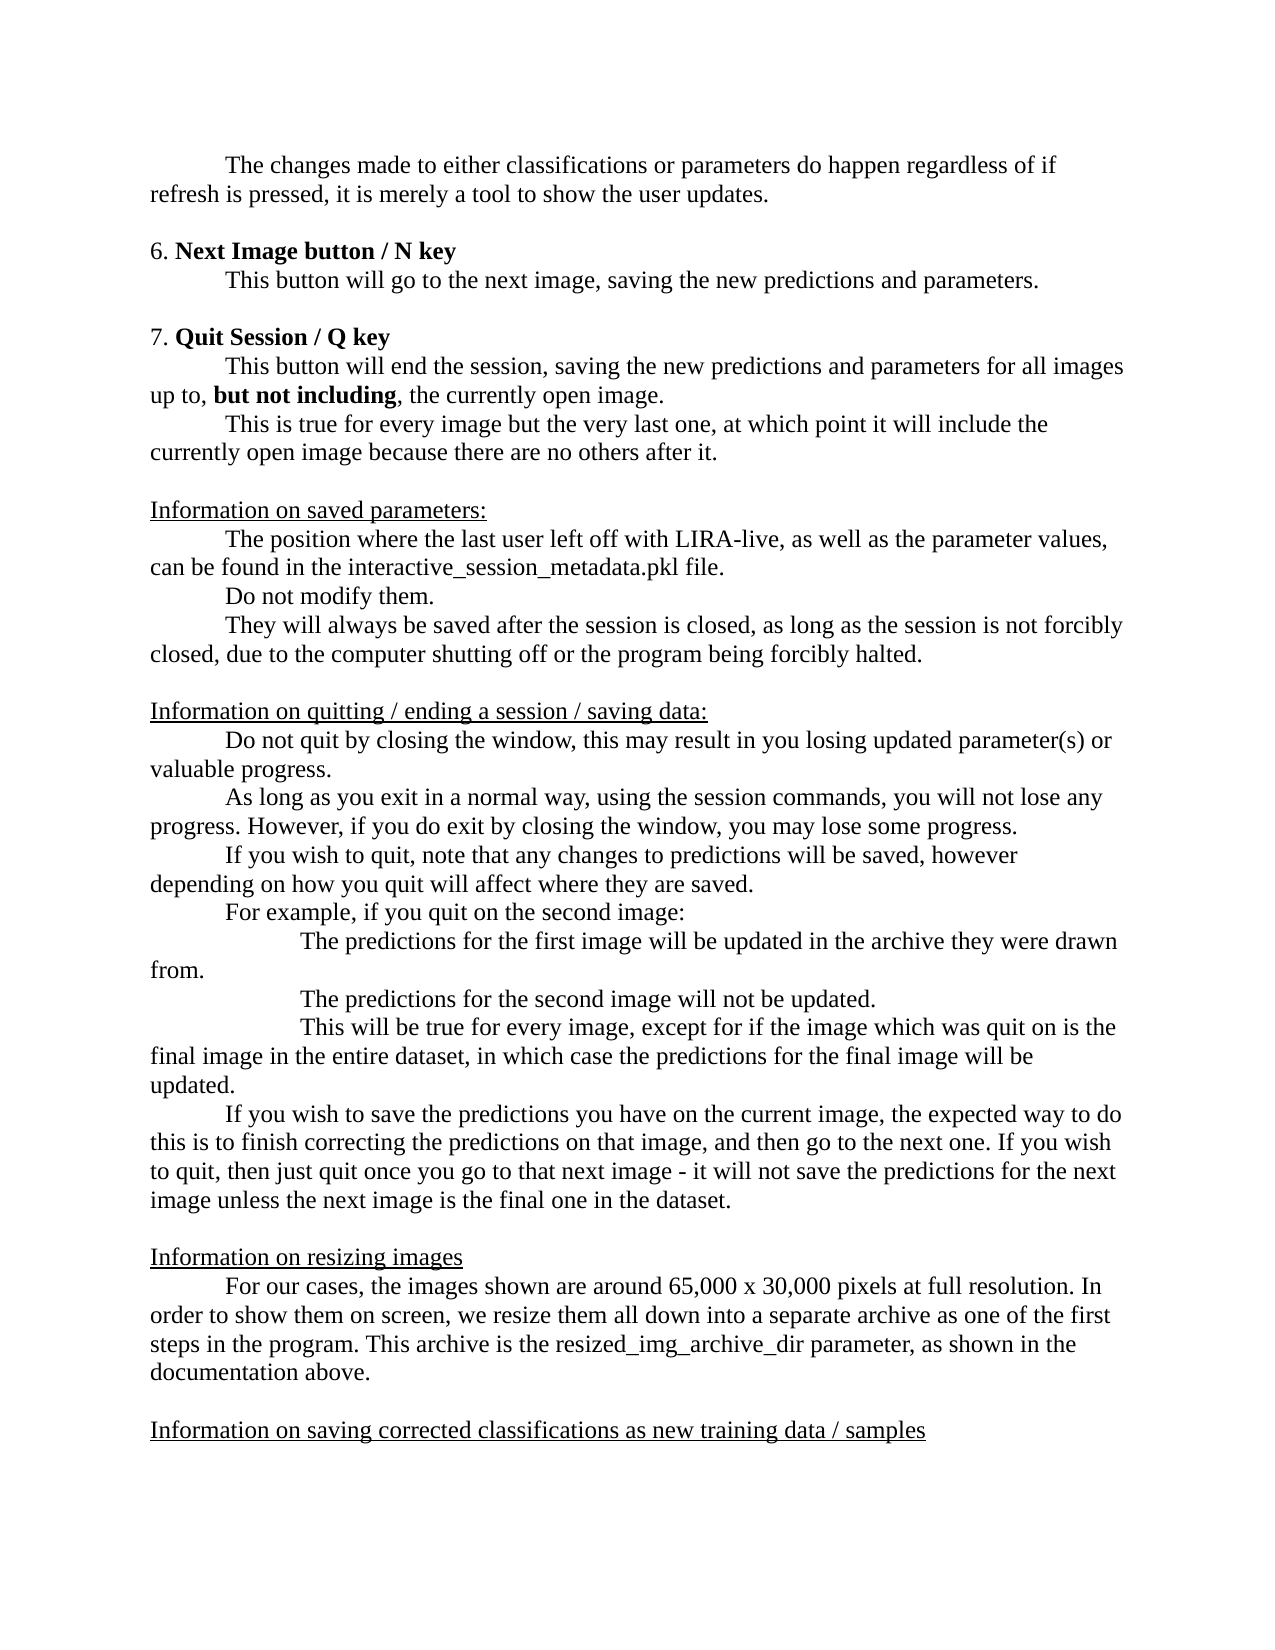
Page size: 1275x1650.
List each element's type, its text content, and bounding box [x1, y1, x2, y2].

text 6. Next Image button / N key [150, 236, 1125, 265]
text This will be true for every image, except for if the image which was quit on is the final image in the entire dataset, in which case the predictions for the final image will be updated. [150, 1012, 1125, 1099]
text The predictions for the first image will be updated in the archive they were drawn from. [150, 926, 1125, 984]
text If you wish to save the predictions you have on the current image, the expected way to do this is to finish correcting the predictions on that image, and then go to the next one. If you wish to quit, then just quit once you go to that next image - it will not save the predictions for the next image unless the next image is the final one in the dataset. [150, 1099, 1125, 1214]
text They will always be saved after the session is closed, as long as the session is not forcibly closed, due to the computer shutting off or the program being forcibly halted. [150, 610, 1125, 667]
text For our cases, the images shown are around 65,000 x 30,000 pixels at full resolution. In order to show them on screen, we resize them all down into a separate archive as one of the first steps in the program. This archive is the resized_img_archive_dir parameter, as shown in the documentation above. [150, 1271, 1125, 1386]
text The position where the last user left off with LIRA-live, as well as the parameter values, [150, 524, 1125, 552]
text The predictions for the second image will not be updated. [150, 984, 1125, 1012]
text can be found in the interactive_session_metadata.pkl file. [150, 552, 1125, 581]
text Information on quitting / ending a session / saving data: [150, 696, 1125, 725]
text The changes made to either classifications or parameters do happen regardless of if refresh is pressed, it is merely a tool to show the user updates. [150, 150, 1125, 207]
text This is true for every image but the very last one, at which point it will include the currently open image because there are no others after it. [150, 409, 1125, 466]
text For example, if you quit on the second image: [150, 897, 1125, 926]
text Information on saving corrected classifications as new training data / samples [150, 1415, 1125, 1444]
text Do not quit by closing the window, this may result in you losing updated parameter(s) or valuable progress. [150, 725, 1125, 782]
text Do not modify them. [150, 581, 1125, 610]
text If you wish to quit, note that any changes to predictions will be saved, however depending on how you quit will affect where they are saved. [150, 840, 1125, 897]
text This button will go to the next image, saving the new predictions and parameters. [150, 265, 1125, 294]
text Information on saved parameters: [150, 495, 1125, 524]
text This button will end the session, saving the new predictions and parameters for all images up to, but not including, the currently open image. [150, 351, 1125, 409]
text Information on resizing images [150, 1242, 1125, 1271]
text As long as you exit in a normal way, using the session commands, you will not lose any progress. However, if you do exit by closing the window, you may lose some progress. [150, 782, 1125, 840]
text 7. Quit Session / Q key [150, 322, 1125, 351]
